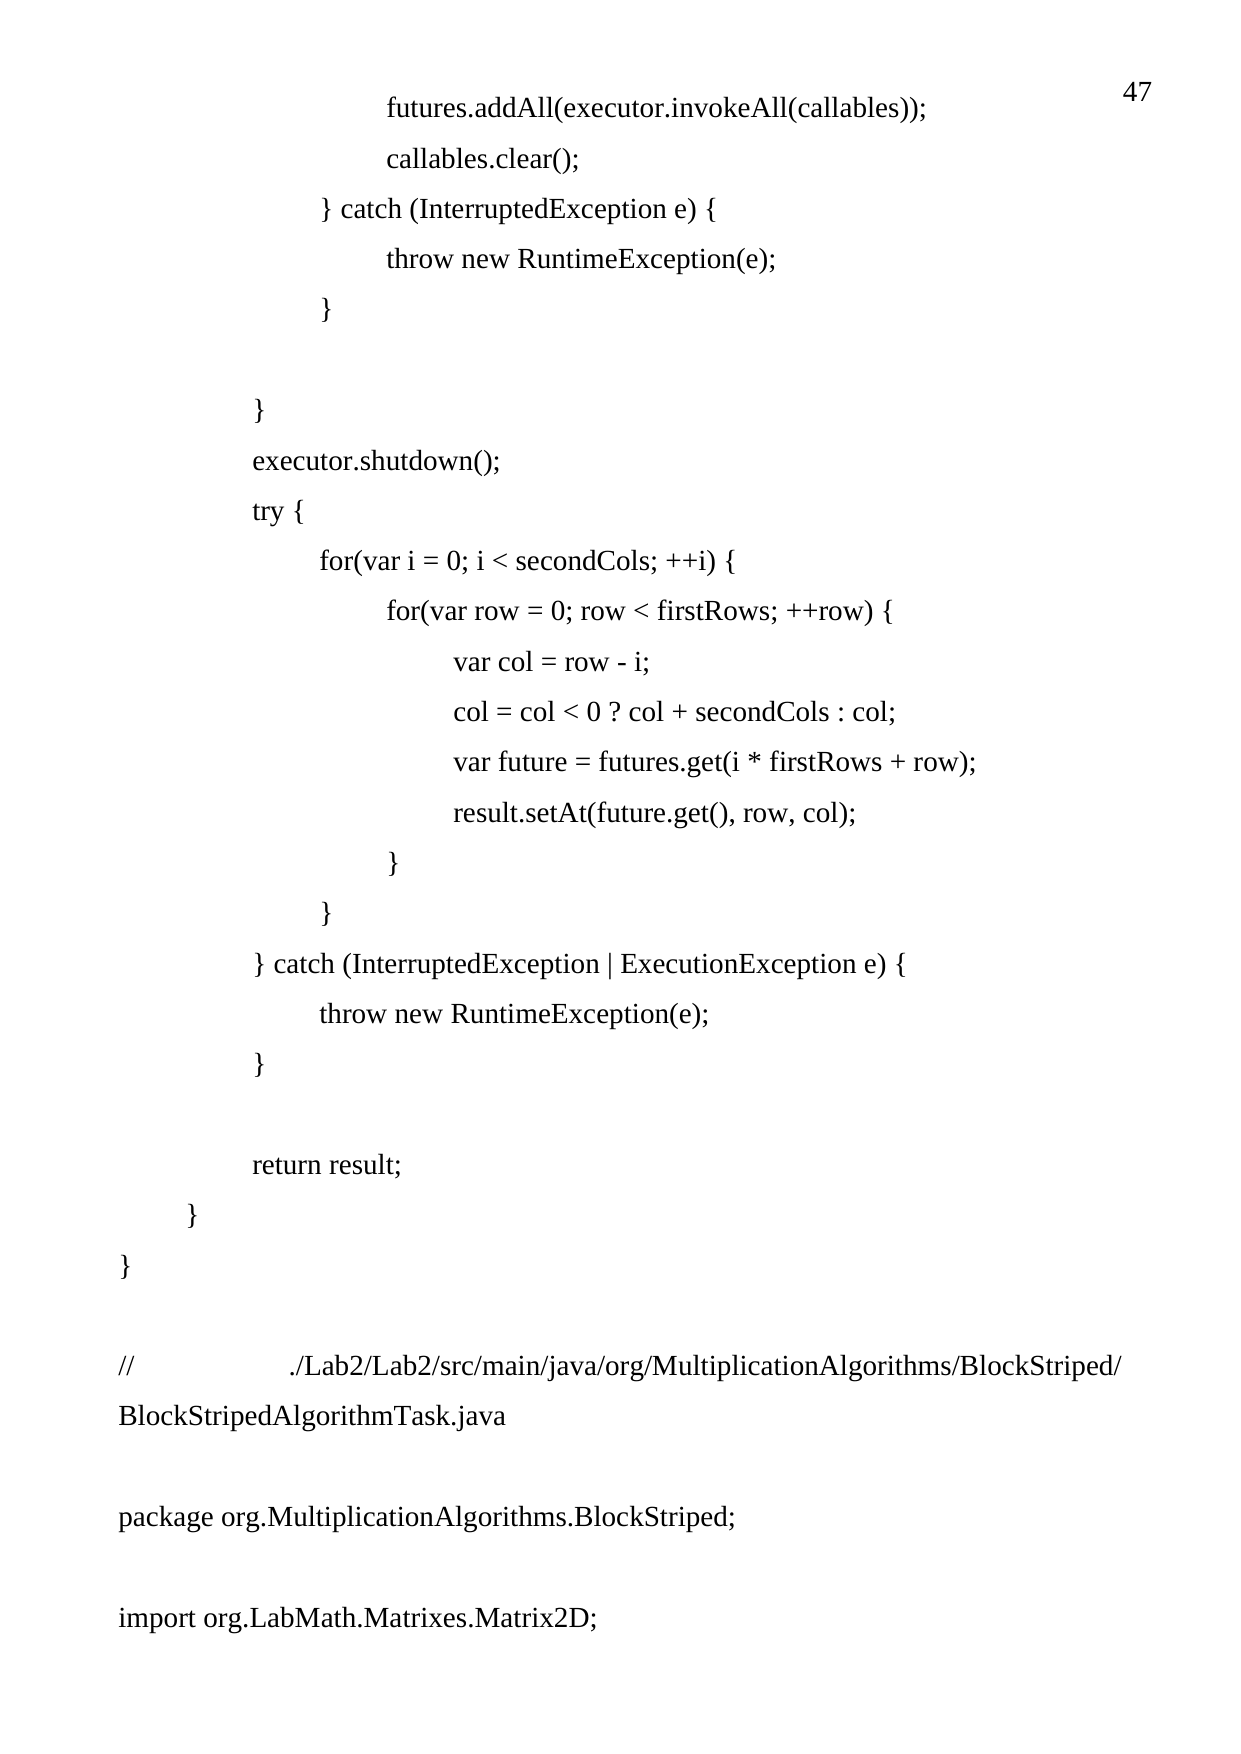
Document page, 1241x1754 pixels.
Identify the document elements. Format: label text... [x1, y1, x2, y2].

text for(var i = 0; i < secondCols; ++i) { [118, 543, 1122, 577]
text for(var row = 0; row < firstRows; ++row) { [118, 593, 1122, 627]
text } catch (InterruptedException e) { [118, 191, 1122, 224]
text // ./Lab2/Lab2/src/main/java/org/MultiplicationAlgorithms/BlockStriped/BlockStripedAlgorithmTask.java [118, 1348, 1122, 1432]
text } [118, 845, 1122, 879]
text } [118, 392, 1122, 426]
text try { [118, 493, 1122, 526]
text } [118, 292, 1122, 325]
text var future = futures.get(i * firstRows + row); [118, 744, 1122, 778]
text var col = row - i; [118, 644, 1122, 677]
text throw new RuntimeException(e); [118, 996, 1122, 1029]
text throw new RuntimeException(e); [118, 241, 1122, 275]
text return result; [118, 1147, 1122, 1181]
text import org.LabMath.Matrixes.Matrix2D; [118, 1600, 1122, 1633]
text } [118, 895, 1122, 929]
text } catch (InterruptedException | ExecutionException e) { [118, 946, 1122, 979]
text executor.shutdown(); [118, 443, 1122, 476]
text } [118, 1248, 1122, 1281]
text } [118, 1197, 1122, 1231]
text } [118, 1046, 1122, 1080]
text callables.clear(); [118, 141, 1122, 174]
text result.setAt(future.get(), row, col); [118, 795, 1122, 828]
text futures.addAll(executor.invokeAll(callables)); [118, 90, 1122, 124]
text col = col < 0 ? col + secondCols : col; [118, 694, 1122, 728]
text package org.MultiplicationAlgorithms.BlockStriped; [118, 1499, 1122, 1533]
